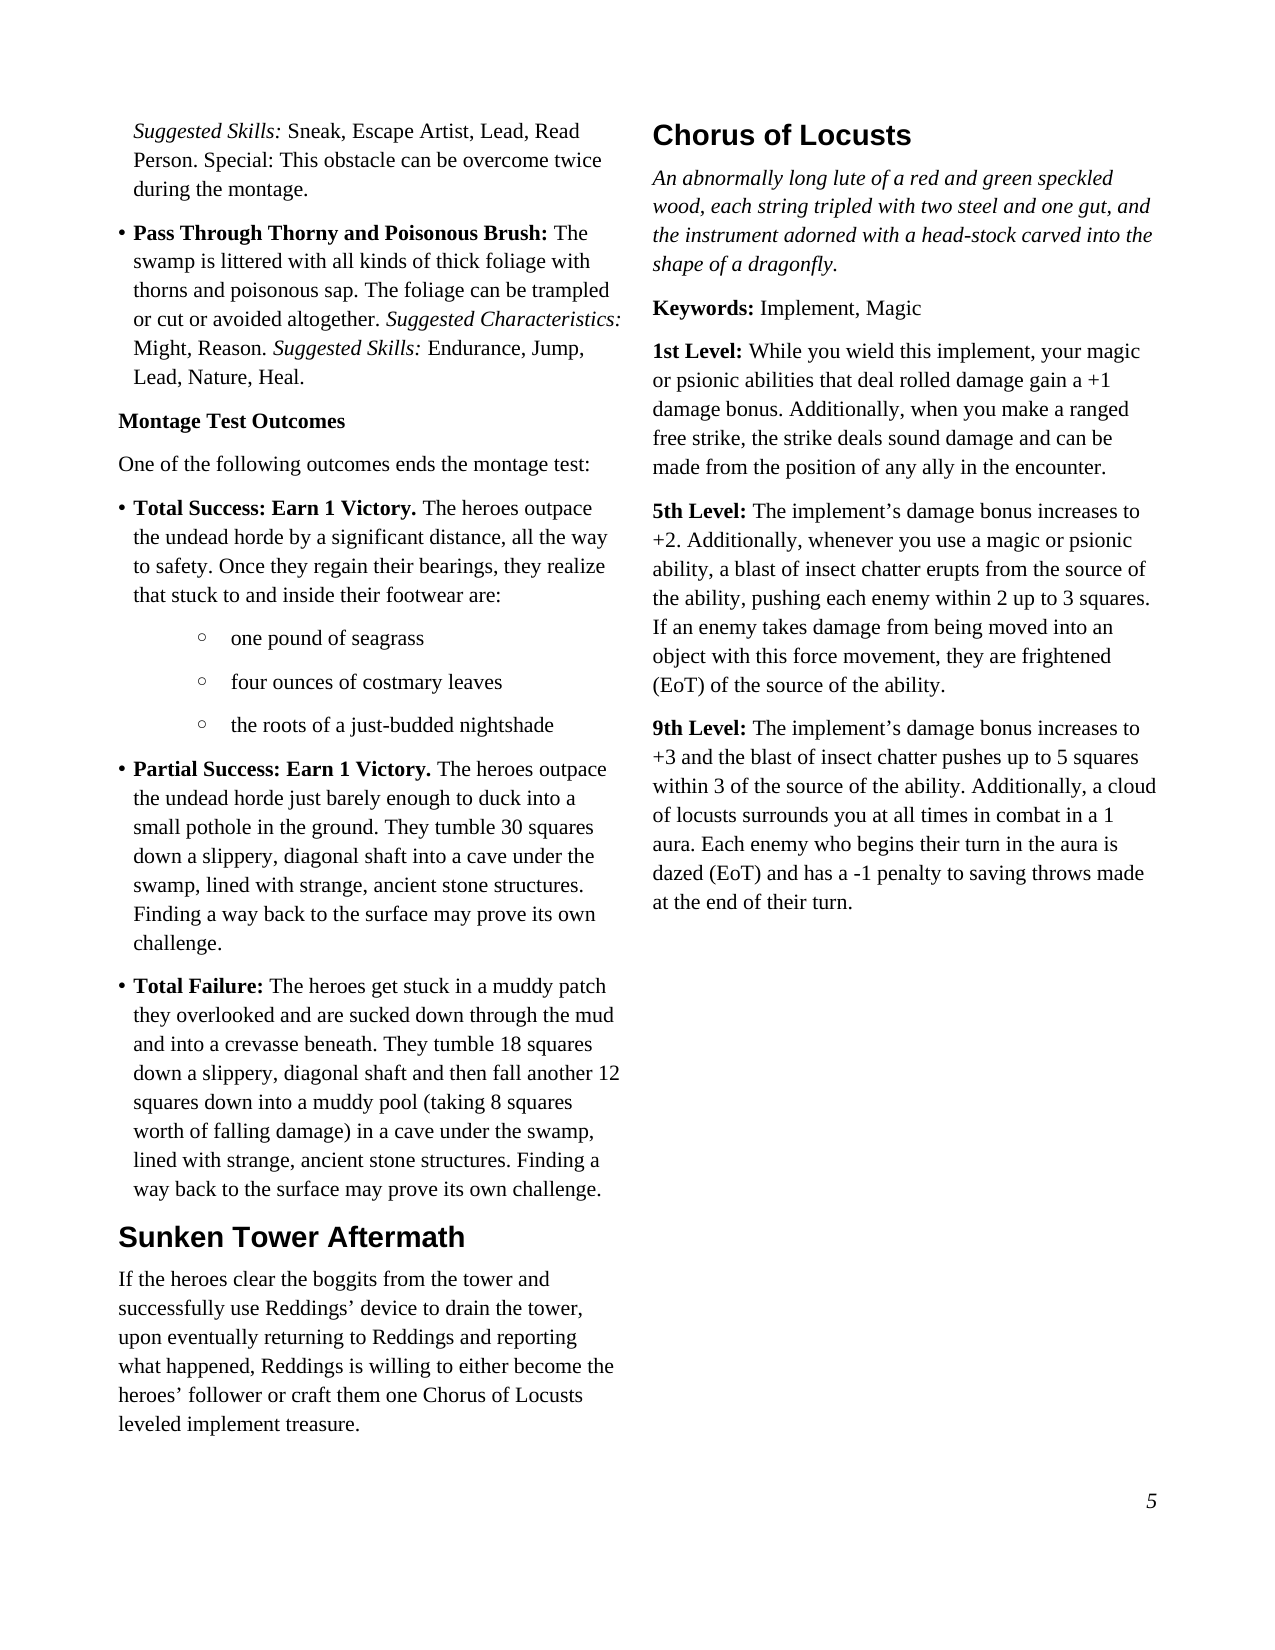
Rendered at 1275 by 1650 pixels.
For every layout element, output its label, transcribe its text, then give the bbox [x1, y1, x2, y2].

subtitle Chorus of Locusts [652, 118, 1157, 152]
text An abnormally long lute of a red and green speckled wood, each string tripled with two steel and one gut, and the instrument adorned with a head-stock carved into the shape of a dragonfly. [652, 164, 1157, 277]
list one pound of seagrass [193, 625, 622, 651]
text 9th Level: The implement’s damage bonus increases to +3 and the blast of insect chatter pushes up to 5 squares within 3 of the source of the ability. Additionally, a cloud of locusts surrounds you at all times in combat in a 1 aura. Each enemy who begins their turn in the aura is dazed (EoT) and has a -1 penalty to saving throws made at the end of their turn. [652, 715, 1157, 914]
list Suggested Skills: Sneak, Escape Artist, Lead, Read Person. Special: This obstacle can be overcome twice during the montage. [118, 118, 622, 201]
list four ounces of costmary leaves [193, 669, 622, 694]
list Total Success: Earn 1 Victory. The heroes outpace the undead horde by a significant distance, all the way to safety. Once they regain their bearings, they realize that stuck to and inside their footwear are: [118, 495, 622, 607]
list Partial Success: Earn 1 Victory. The heroes outpace the undead horde just barely enough to duck into a small pothole in the ground. They tumble 30 squares down a slippery, diagonal shaft into a cave under the swamp, lined with strange, ancient stone structures. Finding a way back to the surface may prove its own challenge. [118, 756, 622, 955]
list Pass Through Thorny and Poisonous Brush: The swamp is littered with all kinds of thick foliage with thorns and poisonous sap. The foliage can be trampled or cut or avoided altogether. Suggested Characteristics: Might, Reason. Suggested Skills: Endurance, Jump, Lead, Nature, Heal. [118, 219, 622, 389]
text One of the following outcomes ends the montage test: [118, 451, 622, 477]
text If the heroes clear the boggits from the tower and successfully use Reddings’ device to drain the tower, upon eventually returning to Reddings and reporting what happened, Reddings is willing to either become the heroes’ follower or craft them one Chorus of Locusts leveled implement treasure. [118, 1266, 622, 1436]
text 5th Level: The implement’s damage bonus increases to +2. Additionally, whenever you use a magic or psionic ability, a blast of insect chatter erupts from the source of the ability, pushing each enemy within 2 up to 3 squares. If an enemy takes damage from being moved into an object with this force movement, they are frightened (EoT) of the source of the ability. [652, 498, 1157, 697]
subtitle Sunken Tower Aftermath [118, 1219, 622, 1253]
text Keywords: Implement, Magic [652, 295, 1157, 320]
text Montage Test Outcomes [118, 408, 622, 433]
text 1st Level: While you wield this implement, your magic or psionic abilities that deal rolled damage gain a +1 damage bonus. Additionally, when you make a ranged free strike, the strike deals sound damage and can be made from the position of any ally in the encounter. [652, 338, 1157, 479]
list the roots of a just-budded nightshade [193, 712, 622, 738]
list Total Failure: The heroes get stuck in a muddy patch they overlooked and are sucked down through the mud and into a crevasse beneath. They tumble 18 squares down a slippery, diagonal shaft and then fall another 12 squares down into a muddy pool (taking 8 squares worth of falling damage) in a cave under the swamp, lined with strange, ancient stone structures. Finding a way back to the surface may prove its own challenge. [118, 973, 622, 1201]
